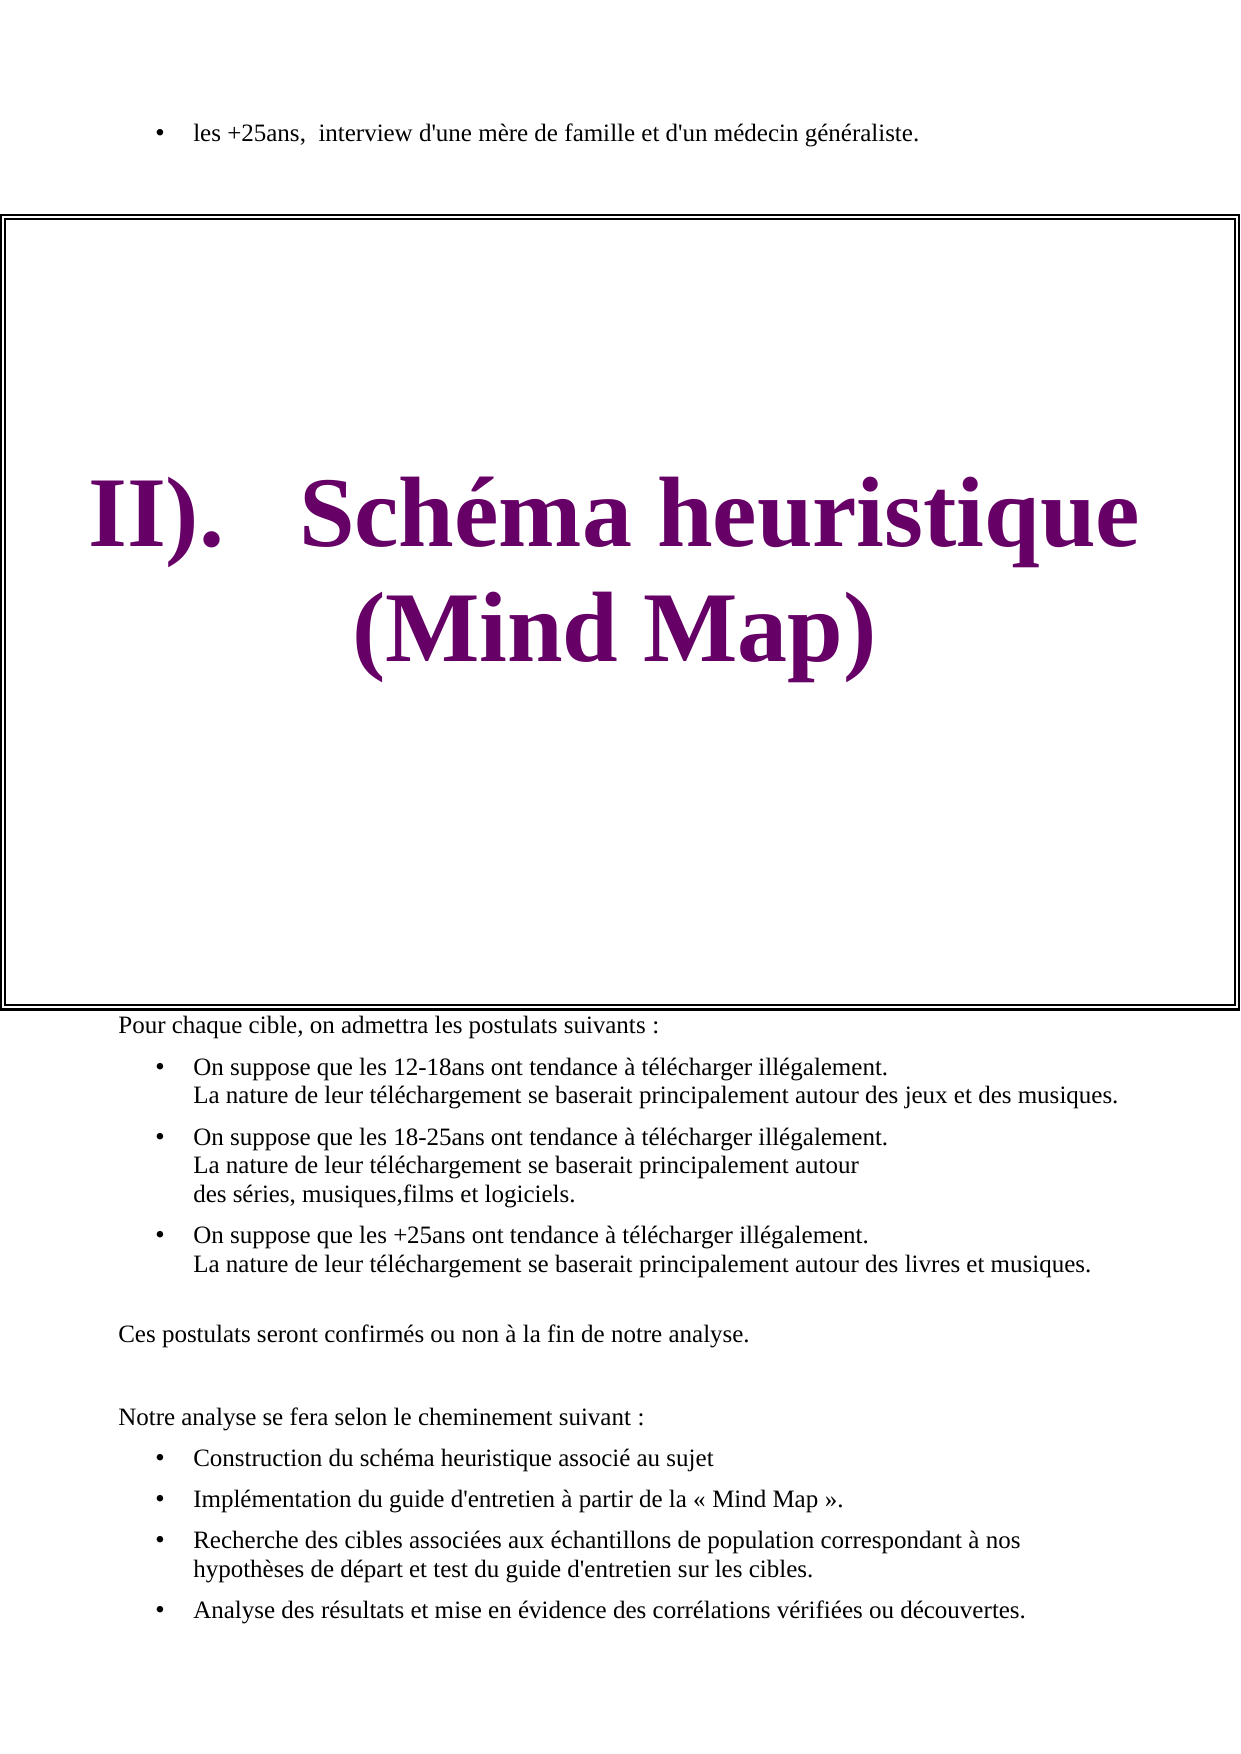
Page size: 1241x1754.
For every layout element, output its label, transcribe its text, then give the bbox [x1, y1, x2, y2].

text Ces postulats seront confirmés ou non à la fin de notre analyse. [118, 1291, 1122, 1348]
list Analyse des résultats et mise en évidence des corrélations vérifiées ou découvertes. [156, 1596, 1122, 1624]
list les +25ans, interview d'une mère de famille et d'un médecin généraliste. [156, 118, 1122, 147]
text [118, 683, 1122, 1004]
list On suppose que les +25ans ont tendance à télécharger illégalement. La nature de leur téléchargement se baserait principalement autour des livres et musiques. [156, 1221, 1122, 1278]
list Construction du schéma heuristique associé au sujet [156, 1443, 1122, 1472]
text Pour chaque cible, on admettra les postulats suivants : [118, 1011, 1122, 1039]
text II). Schéma heuristique (Mind Map) [9, 453, 1219, 683]
text Notre analyse se fera selon le cheminement suivant : [118, 1402, 1122, 1431]
list On suppose que les 12-18ans ont tendance à télécharger illégalement. La nature de leur téléchargement se baserait principalement autour des jeux et des musiques. [156, 1052, 1122, 1109]
list Recherche des cibles associées aux échantillons de population correspondant à nos hypothèses de départ et test du guide d'entretien sur les cibles. [156, 1526, 1122, 1583]
list Implémentation du guide d'entretien à partir de la « Mind Map ». [156, 1484, 1122, 1513]
list On suppose que les 18-25ans ont tendance à télécharger illégalement. La nature de leur téléchargement se baserait principalement autour des séries, musiques,films et logiciels. [156, 1122, 1122, 1208]
text [118, 159, 1122, 214]
text [118, 220, 1122, 453]
